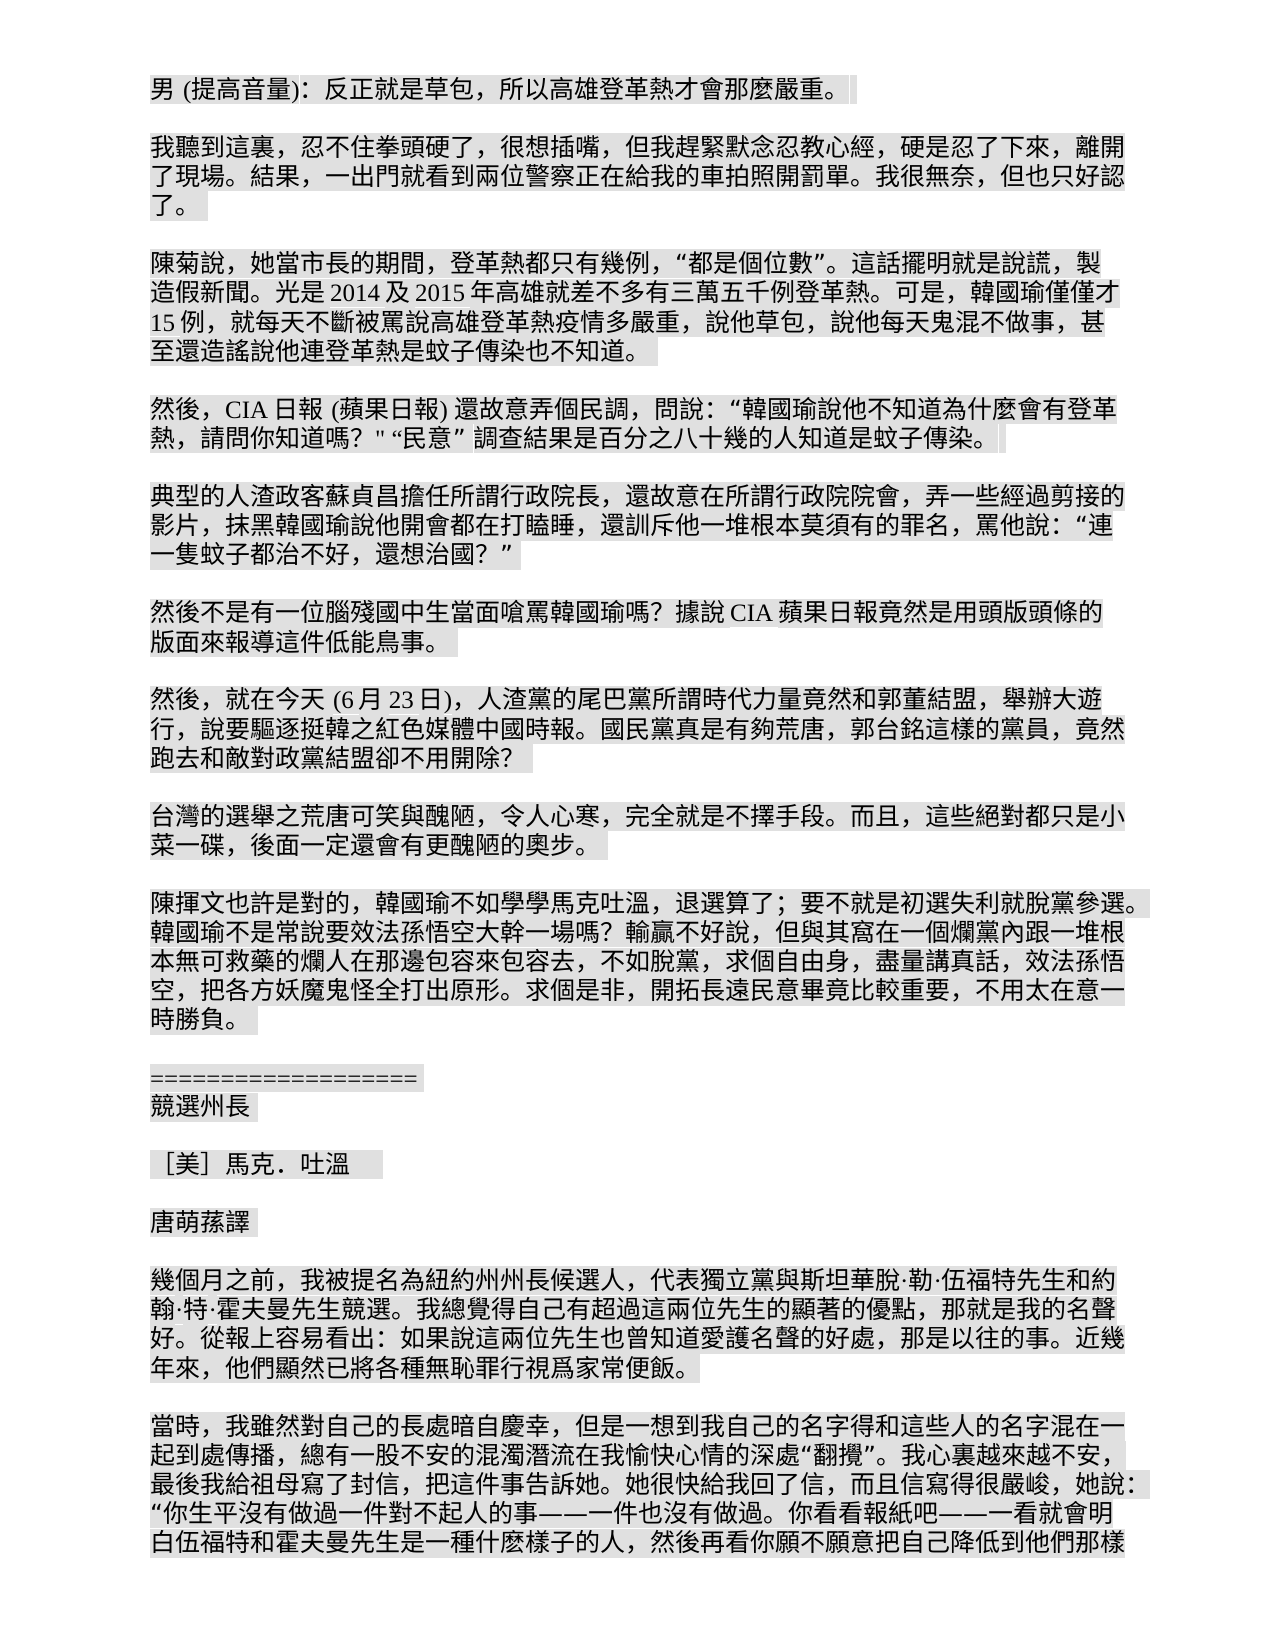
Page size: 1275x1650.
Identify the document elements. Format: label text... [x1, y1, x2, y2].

text 卡韓政變 (91)：韓國瑜究竟是該學馬克吐溫還是學孫悟空？ 陳真 2019. 06. 23. 哈哈哈，真好笑。孤陋寡聞，我沒讀過馬克吐溫這篇小說，借來用一下。我查了一下原著叫 “Running for Governor"，韓國瑜如果看到，應該也會會心一笑吧。不過，笑完之後，一堆 “罪名” 還是存在。不久前，他還是人人景仰的一條漢子，一位英雄，一個好人，想不到短短一兩個月竟然有幾百條罪名加在他身上，宛若過街老鼠。 上星期，我被警察在林園某條街給開了罰單，就是韓國瑜害的。為什麼呢？因為那地方過去是白線，可以停車。我經常在此買飲料帶去診間喝。那一天，我停好車，突然發現地上怎麼畫了紅線？我從台南來的，管它什麼線，依台南民主聖地的文化，人民最大，就算平交道也能停車，所以我根本沒理它，心想買個飲料大不了一分鐘，不會有事的。 進了超商，點了一杯飲料準備帶走，卻聽到兩位服務員一男一女之間的對話，原音重現如下： 女 (約20歲，嗲嗲地問那男的)：為什麼現在大家到處都在罵韓國瑜啊？那天一群學生進來買東西，他們聊天講起韓國瑜每個人都在罵。 男 (也是約20歲。看那蠢相就知道是覺醒青年，用一種故做冷靜且帶有磁性的聲音說)：他就是幹話王啊，草包韓，每天鬼混啊。 女：可是，之前大家不是都說他很好嗎？ 男：大家又不是沒有眼睛，有沒有在做事看就知道。 女：怎麼說？他沒做事都在幹嘛啊？ 男：整天講幹話騙選票啊！就是混啊！他還說過什麼當公務員就是能撈就撈！ 我原本拿了飲料就要走，可是當我聽到這裏，就決定停下腳步聽聽這渣男還要講些什麼鳥話。 女：他真的有那麼差嗎？ 男：你沒看到他什麼都不懂嗎？一下子就被議員給戳破。 女：那他還敢選總統？ 男：他只會跟中央要錢，人家民進黨給了他一堆錢都不知道花到哪裏去了。 這時，一個也是來買飲料的中年顧客聽不下去了，就很客氣地說，“同學同學，不是這樣哦，事實上是中央故意不給他錢防治登革熱”。 男：中央有給他很多錢好嗎，怎麼會沒有？ 顧客 (笑咪咪很客氣地搖頭說)：沒有，沒給。 男 (提高音量)：反正就是草包，所以高雄登革熱才會那麼嚴重。 我聽到這裏，忍不住拳頭硬了，很想插嘴，但我趕緊默念忍教心經，硬是忍了下來，離開了現場。結果，一出門就看到兩位警察正在給我的車拍照開罰單。我很無奈，但也只好認了。 陳菊說，她當市長的期間，登革熱都只有幾例，“都是個位數”。這話擺明就是說謊，製造假新聞。光是2014及2015年高雄就差不多有三萬五千例登革熱。可是，韓國瑜僅僅才15例，就每天不斷被罵說高雄登革熱疫情多嚴重，說他草包，說他每天鬼混不做事，甚至還造謠說他連登革熱是蚊子傳染也不知道。 然後，CIA日報 (蘋果日報) 還故意弄個民調，問說：“韓國瑜說他不知道為什麼會有登革熱，請問你知道嗎？" “民意” 調查結果是百分之八十幾的人知道是蚊子傳染。 典型的人渣政客蘇貞昌擔任所謂行政院長，還故意在所謂行政院院會，弄一些經過剪接的影片，抹黑韓國瑜說他開會都在打瞌睡，還訓斥他一堆根本莫須有的罪名，罵他說：“連一隻蚊子都治不好，還想治國？” 然後不是有一位腦殘國中生當面嗆罵韓國瑜嗎？據說CIA蘋果日報竟然是用頭版頭條的版面來報導這件低能鳥事。 然後，就在今天 (6月23日)，人渣黨的尾巴黨所謂時代力量竟然和郭董結盟，舉辦大遊行，說要驅逐挺韓之紅色媒體中國時報。國民黨真是有夠荒唐，郭台銘這樣的黨員，竟然跑去和敵對政黨結盟卻不用開除？ 台灣的選舉之荒唐可笑與醜陋，令人心寒，完全就是不擇手段。而且，這些絕對都只是小菜一碟，後面一定還會有更醜陋的奧步。 陳揮文也許是對的，韓國瑜不如學學馬克吐溫，退選算了；要不就是初選失利就脫黨參選。韓國瑜不是常說要效法孫悟空大幹一場嗎？輸贏不好說，但與其窩在一個爛黨內跟一堆根本無可救藥的爛人在那邊包容來包容去，不如脫黨，求個自由身，盡量講真話，效法孫悟空，把各方妖魔鬼怪全打出原形。求個是非，開拓長遠民意畢竟比較重要，不用太在意一時勝負。 =================== 競選州長 ［美］馬克．吐溫 唐萌蓀譯 幾個月之前，我被提名為紐約州州長候選人，代表獨立黨與斯坦華脫·勒·伍福特先生和約翰·特·霍夫曼先生競選。我總覺得自己有超過這兩位先生的顯著的優點，那就是我的名聲好。從報上容易看出：如果說這兩位先生也曾知道愛護名聲的好處，那是以往的事。近幾年來，他們顯然已將各種無恥罪行視爲家常便飯。 當時，我雖然對自己的長處暗自慶幸，但是一想到我自己的名字得和這些人的名字混在一起到處傳播，總有一股不安的混濁潛流在我愉快心情的深處“翻攪”。我心裏越來越不安，最後我給祖母寫了封信，把這件事告訴她。她很快給我回了信，而且信寫得很嚴峻，她說：“你生平沒有做過一件對不起人的事——一件也沒有做過。你看看報紙吧——一看就會明白伍福特和霍夫曼先生是一種什麽樣子的人，然後再看你願不願意把自己降低到他們那樣的水平，跟他們一起競選。” 這也正是我的想法！那晚我一夜沒合眼。但我畢竟不能打退堂鼓。我已經完全捲進去了，只好戰鬥下去。 當我一邊吃早飯，一邊無精打埰地翻閱報紙時，看到這樣一段消息，說實在話，我以前還從來沒有這樣驚慌失措過： “僞證罪——那就是１８６３年，在交趾支那的瓦卡瓦克，有３４名證人證明馬克·吐溫先生犯有僞證罪，企圖侵佔一小塊香蕉種植地，那是當地一位窮寡婦和她那群孤兒靠著活命的唯一資源。現在馬克·吐溫先生既然在眾人面前出來競選州長，那麽他或許可以屈尊解釋一下如下事情的經過。吐溫先生不管是對自己或是對要求投票選舉他的偉大人民，都有責任澄清此事的真相。他願意這樣做嗎？” 我當時驚愕不已！竟有這樣一種殘酷無情的指控。我從來就沒有到過交趾支那！我從來沒聽說過什麽瓦卡瓦克！我也不知道什麽香蕉種植地，正如我不知道什麽是袋鼠一樣！我不知道要怎麽辦才好，我簡直要發瘋了，卻又毫無辦法。那一天我什麽事情也沒做，就讓日子白白溜過去了。第二天早晨，這家報紙再沒說別的什麽，只有這麽一句話： “意味深長——大家都會注意到：吐溫先生對交趾支那僞證案一事一直發人深省地保持緘默。” 〔備忘——在這場競選運動中，這家報紙以後但凡提到我時，必稱“臭名昭著的僞證犯吐溫”。〕 接著是《新聞報》，登了這樣一段話： “需要查清——是否請新州長候選人向急於等著要投他票的同胞們解釋一下以下一件小事？那就是吐溫先生在蒙大那州野營時，與他住在同一帳篷的夥伴經常丟失小東西，後來這些東西一件不少地都從吐溫先生身上或“箱子”（即他卷藏雜物的報紙）裏發現了。大家為他著想，不得不對他進行友好的告誡，在他身上塗滿柏油，粘上羽毛，叫他坐木杠①，把他攆出去，並勸告他讓出鋪位，從此別再回來。他願意解釋這件事嗎？” 難道還有比這種控告用心更加險惡的嗎？我這輩子根本就沒有到過蒙大那州呀。 〔此後，這家報紙照例叫我做“蒙大那的小偷吐溫”。〕 於是，我開始變得一拿起報紙就有些提心吊膽起來，正如同你想睡覺時拿起一床毯子，可總是不放心，生怕那裏面有條蛇似的。有一天，我看到這麽一段消息： “謊言已被揭穿！——根據五方位區的密凱爾·奧弗拉納根先生、華脫街的吉特·彭斯先生和約翰·艾倫先生三位的宣誓證書，現已證實：馬克·吐溫先生曾惡毒聲稱我們尊貴的領袖約翰·特·霍夫曼的祖父曾因攔路搶劫而被處絞刑一說，純屬粗暴無理之謊言，毫無事實根據。他譭謗亡人，以讕言玷污其美名，用這種下流手段來達到政治上的成功，使有道德之人甚爲沮喪。當我們想到這一卑劣謊言必然會使死者無辜的親友蒙受極大悲痛時，幾乎要被迫煽動起被傷害和被侮辱的公衆，立即對誹謗者施以非法的報復。但是我們不這樣！還是讓他去因受良心譴責而感到痛苦吧。（不過，如果公衆義憤填膺，盲目胡來，對誹謗者進行人身傷害，很明顯，陪審員不可能對此事件的兇手們定罪，法庭也不可能對他們加以懲罰。）” 最後這句巧妙的話很起作用，當天晚上當“被傷害和被侮辱的公眾”從前門進來時，嚇得我趕緊從床上爬起來，從後門溜走。他們義憤填膺，來時搗毀家具和門窗，走時把能拿動的財物統統帶走。然而，我可以手按《聖經》起誓：我從沒誹謗過霍夫曼州長的祖父。而且直到那天爲止，我從沒聽人說起過他，我自己也沒提到過他。 〔順便說一句，刊登上述新聞的那家報紙此後總是稱我爲“拐屍犯吐溫”。〕 引起我注意的下一篇報上的文章是下面這段： “好個候選人——馬克·吐溫先生原定于昨晚獨立黨民衆大會上作一次損傷對方的演說，卻未履行其義務。他的醫生打電報來稱他被幾匹狂奔的拉車的馬撞倒，腿部兩處負傷——臥床不起，痛苦難言等等，以及許多諸如此類的廢話。獨立黨的黨員們只好竭力聽信這一拙劣的托詞，假裝不知道他們提名為候選人的這個放蕩不羈的傢夥未曾出席大會的真正原因。 有人見到，昨晚有一個人喝得酩酊大醉，搖搖晃晃地走進吐溫先生下榻的旅館。獨立黨人責無旁貸須證明那個醉鬼並非馬克·吐溫本人。這一下我們終於把他們抓住了。此事不容避而不答。人民以雷鳴般的呼聲詢問：‘那人是誰？’” 我的名字真的與這個丟臉的嫌疑聯在一起，這是不可思議的，絕對地不可思議。我已經有整整三年沒有喝過啤酒、葡萄酒或任何一種酒了。 〔這家報紙在下一期上大膽地稱我爲“酒瘋子吐溫先生”，而且我知道，它會一直這樣稱呼下去，但我當時看了竟毫無痛苦，足見這種局勢對我有多大的影響。〕 那時我所收到的郵件中，匿名信占了重要的部分。那些信一般是這樣寫的： “被你從你寓所門口一腳踢開的那個要飯的老婆婆，現在怎麽樣了？” 好管閒事者 敬上 也有這樣寫的： “你幹的一些事，除我之外沒人知道，你最好拿出幾塊錢來孝敬鄙人，不然，報上有你好看的。” 大致就是這類內容。如果還想聽，我可以繼續引用下去，直到使讀者噁心。 不久，共和黨的主要報紙“宣判”我犯了大規模的賄賂罪，而民主黨最主要的報紙則把一樁大肆渲染敲詐案件硬“栽”在我頭上。 〔這樣，我又得到了兩個頭銜：“肮髒的賄賂犯吐溫”和“令人噁心的訛詐犯吐溫”。〕 這時候輿論譁然，紛紛要我“答復”所有對我提出的那些可怕的指控。這就使得我們黨的報刊主編和領袖們都說，我如果再沈默不語，我的政治生命就要給毀了。好像要使他們的控訴更為迫切似的，就在第二天，一家報紙登了這樣一段話： “明察此人！獨立黨這位候選人至今默不吭聲。因爲他不敢說話。對他的每條控告都有證據，並且那種足以說明問題的沈默一再承認了他的罪狀，現在他永遠翻不了案了。獨立黨的黨員們，看看你們這位候選人吧！看看這位聲名狼藉的僞證犯！這位蒙大那的小偷！這位拐屍犯！好好看一看你們這個具體化的酒瘋子！你們這位肮髒的賄賂犯！你們這位令人噁心的訛詐犯！你們盯住他好好看一看，好好想一想——這個傢夥犯下了這麽可怕的罪行，得了這麽一連串倒楣的稱號，而且一條也不敢予以否認，看你們是否還願意把自己公正的選票投給他！” 我無法擺脫這種困境，只得深懷恥辱，準備著手“答復”那一大堆毫無根據的指控和卑鄙下流的謊言。但是我始終沒有完成這個任務，因爲就在第二天，有一家報紙登出一個新的恐怖案件，再次對我進行惡意中傷，說因一家瘋人院妨礙我家的人看風景，我就將這座瘋人院燒掉，把院裏的病人統統燒死了，這使我萬分驚慌。 接著又是一個控告，說我爲了吞占我叔父的財産而將他毒死，並且要求立即挖開墳墓驗屍。這使我幾乎陷入了精神錯亂的境地。在這些控告之上，還有人竟控告我在負責育嬰堂事務時雇用老掉了牙的、昏庸的親戚給育嬰堂做飯。 我拿不定主意了——真的拿不定主意了。最後，黨派鬥爭的積怨對我的無恥迫害達到了自然而然的高潮：有人教唆９個剛剛在學走路的包括各種不同膚色、穿著各種各樣的破爛衣服的小孩，衝到一次民衆大會的講臺上來，緊緊抱住我的雙腿，叫我做爸爸！ 我放棄了競選。我降下旗幟投降。我不夠競選紐約州州長運動所要求的條件，所以，我呈遞上退出候選人的聲明，並懷著痛苦的心情簽上我的名字： “你忠實的朋友，過去是正派人，現在卻成了僞證犯、小偷、拐屍犯、酒瘋子、賄賂犯和訛詐犯的馬克·吐溫。” （１８７０年） ①坐木杠；這是當時美國的一種私刑。把認爲犯有罪行的人綁住，身上塗上柏油，粘上羽毛，讓他跨坐在一根木棍上，擡著他遊街示衆。——譯注 [150, 75, 1125, 1558]
